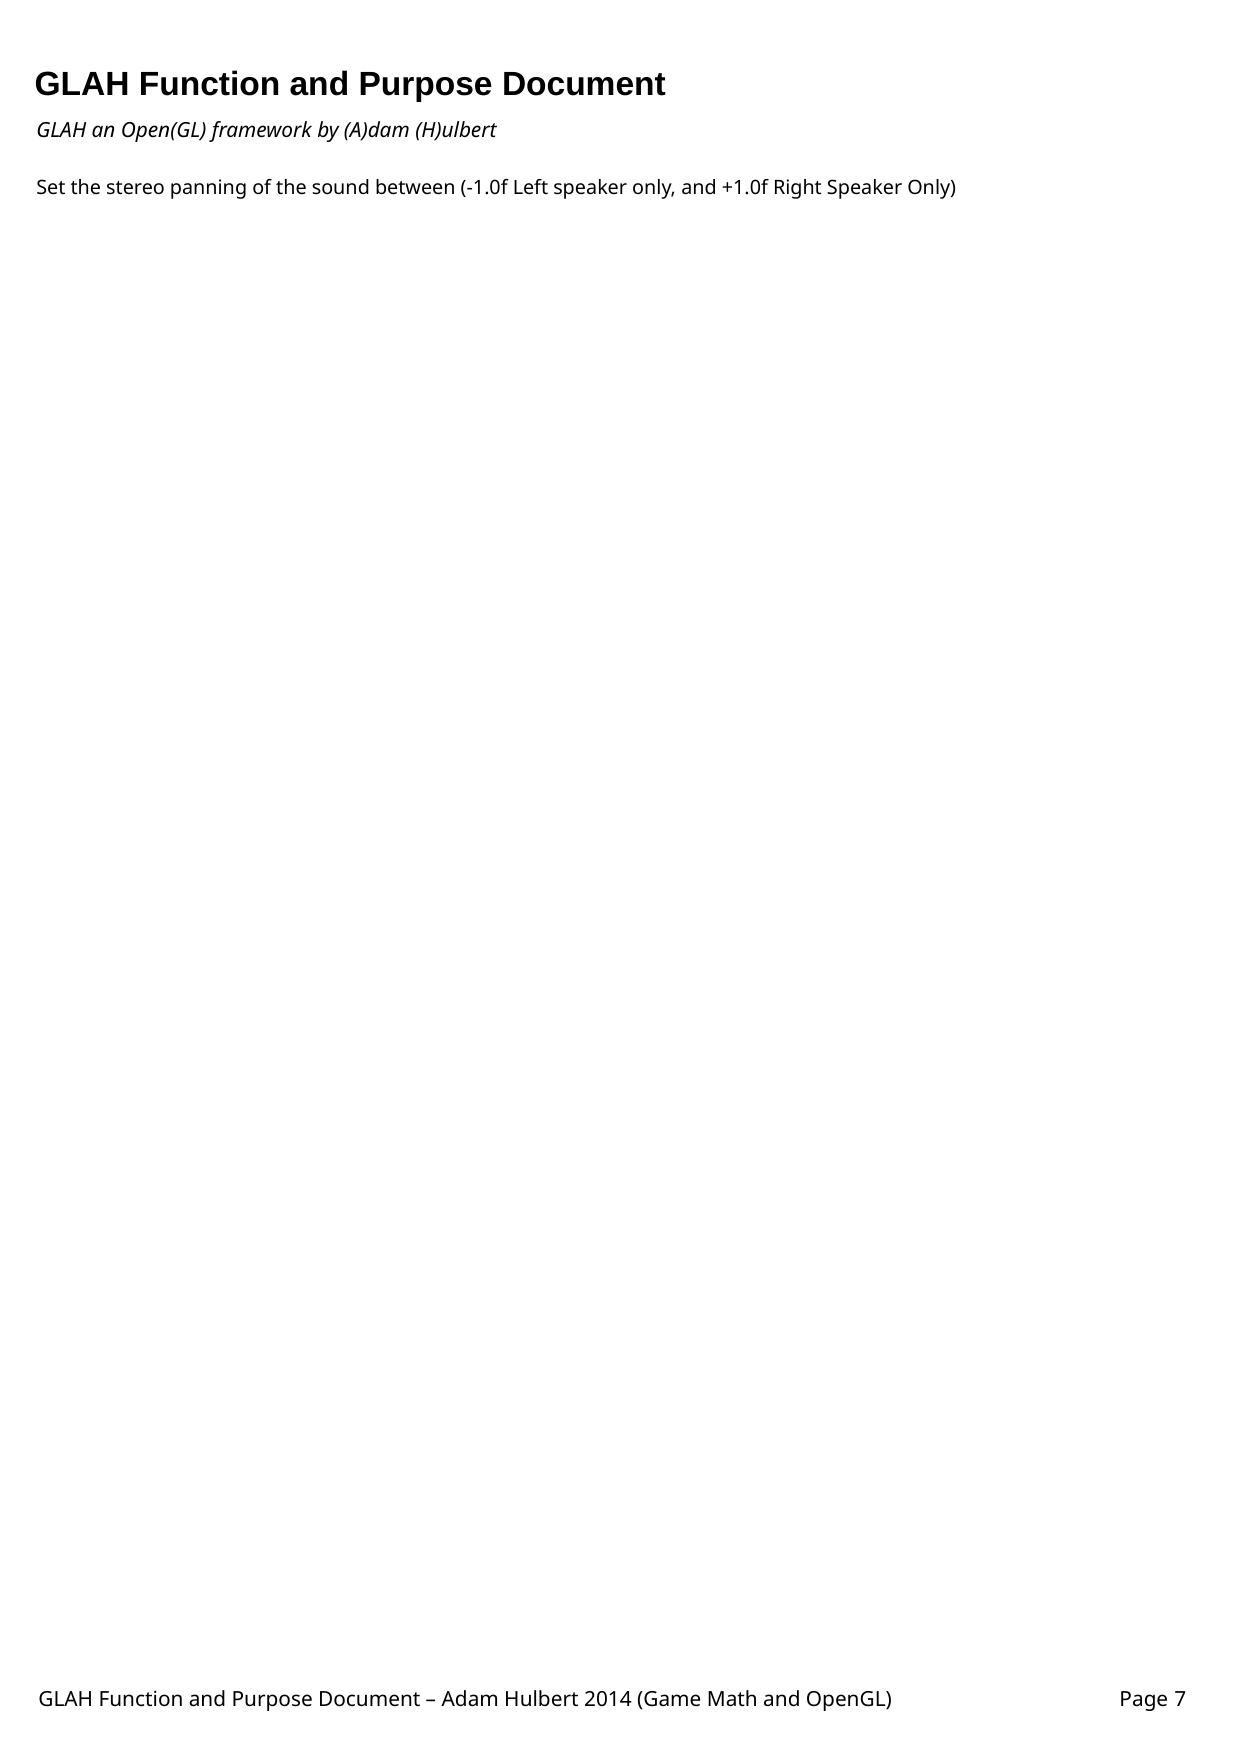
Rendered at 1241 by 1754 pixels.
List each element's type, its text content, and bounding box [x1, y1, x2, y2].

text Set the stereo panning of the sound between (-1.0f Left speaker only, and +1.0f Right Speaker Only) [36, 173, 1186, 200]
